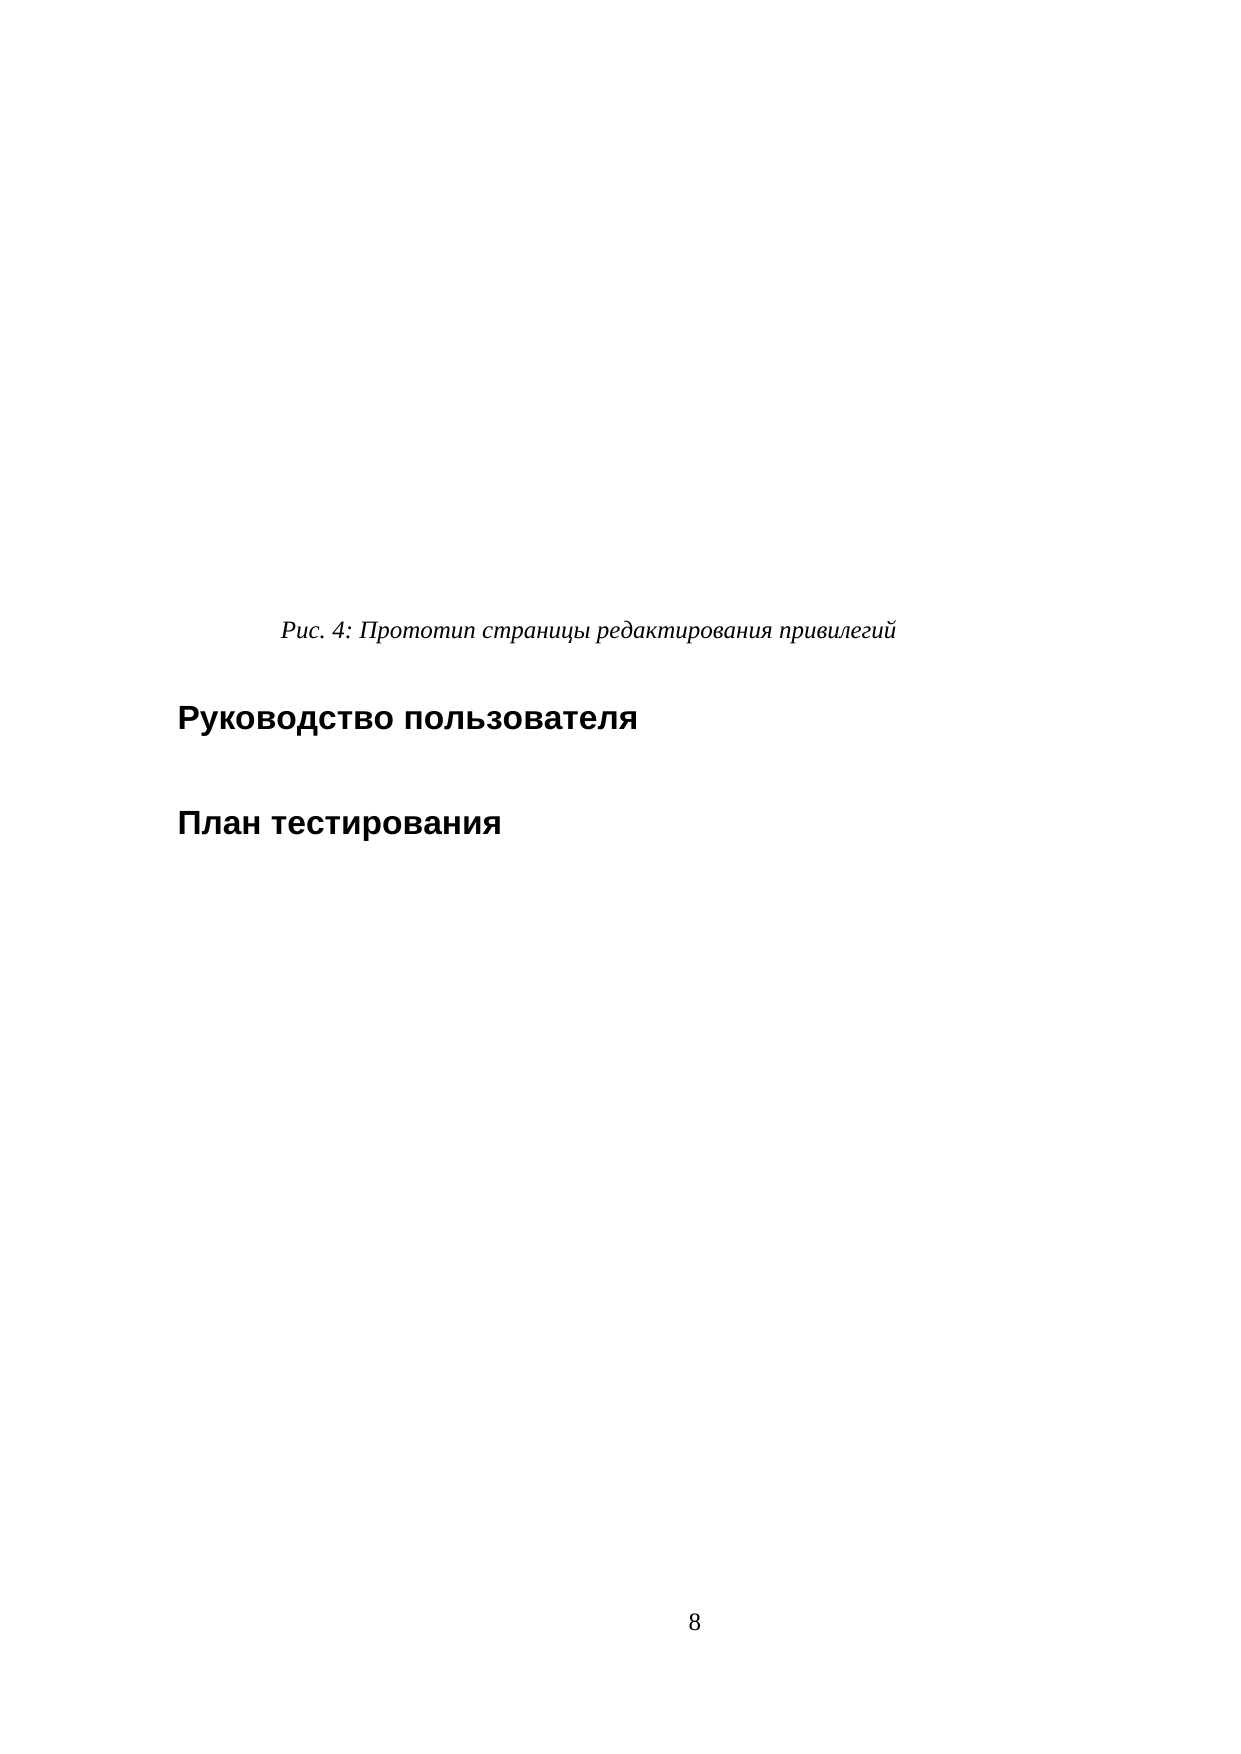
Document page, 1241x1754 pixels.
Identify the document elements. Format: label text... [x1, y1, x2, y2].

subtitle План тестирования [177, 802, 1152, 841]
subtitle Руководство пользователя [177, 698, 1152, 736]
text Рис. 4: Прототип страницы редактирования привилегий [221, 131, 1108, 644]
